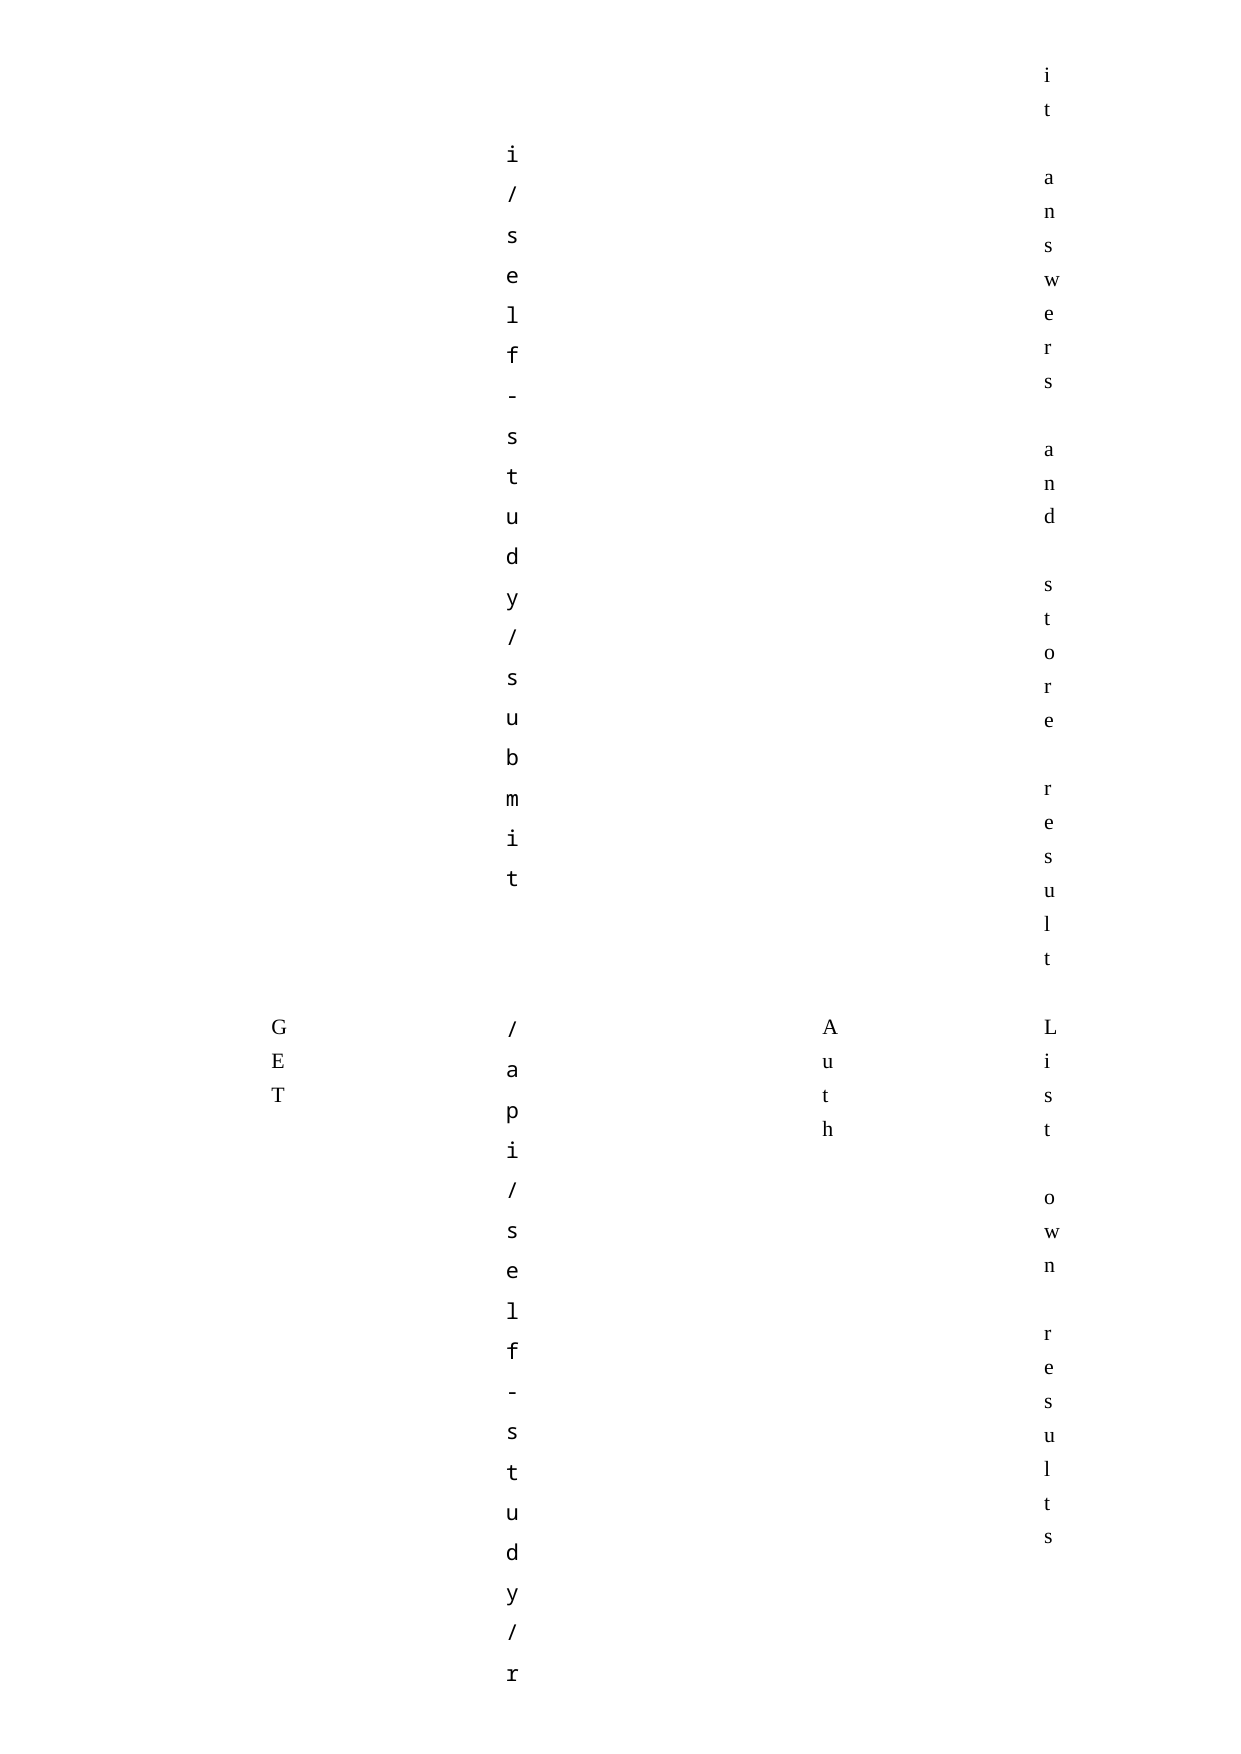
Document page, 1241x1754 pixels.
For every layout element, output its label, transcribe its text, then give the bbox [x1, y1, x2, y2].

table_cell /api/self-study/r [353, 1011, 669, 1690]
table_cell [118, 59, 353, 1011]
table_cell Auth [669, 1011, 891, 1690]
table_cell [669, 59, 891, 1011]
table_cell i/self-study/submit [353, 59, 669, 1011]
table_cell List own results [891, 1011, 1181, 1690]
table_cell it answers and store result [891, 59, 1181, 1011]
table_cell GET [118, 1011, 353, 1690]
